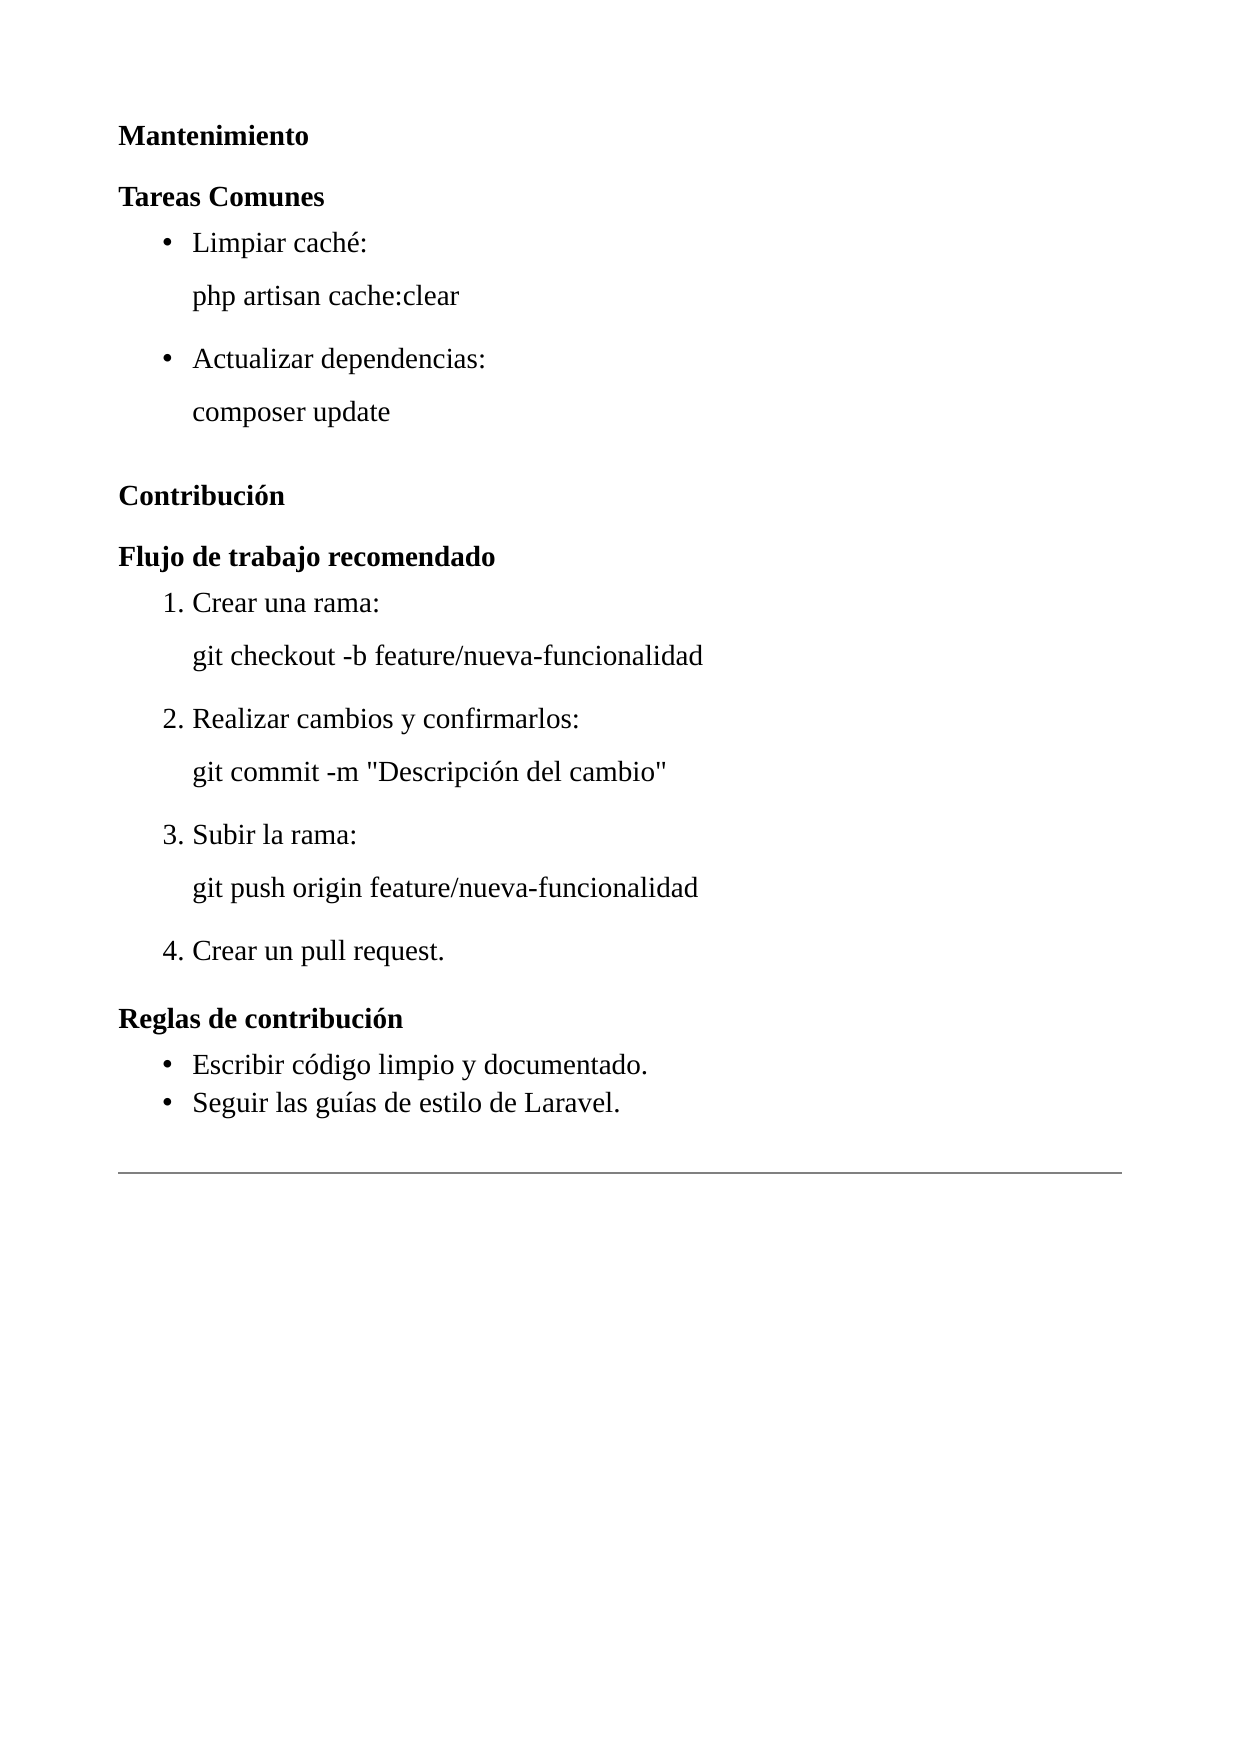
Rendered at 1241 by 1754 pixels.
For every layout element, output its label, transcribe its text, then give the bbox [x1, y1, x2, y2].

list Escribir código limpio y documentado. [162, 1047, 1122, 1081]
subtitle Tareas Comunes [118, 179, 1122, 212]
list Crear una rama: [162, 585, 1122, 618]
subtitle Reglas de contribución [118, 1001, 1122, 1034]
subtitle Mantenimiento [118, 118, 1122, 152]
list git commit -m "Descripción del cambio" [162, 754, 1122, 788]
subtitle Flujo de trabajo recomendado [118, 539, 1122, 572]
subtitle Contribución [118, 478, 1122, 512]
list Crear un pull request. [162, 933, 1122, 967]
list Limpiar caché: [162, 225, 1122, 258]
list Seguir las guías de estilo de Laravel. [162, 1086, 1122, 1119]
list Actualizar dependencias: [162, 341, 1122, 375]
list Subir la rama: [162, 817, 1122, 851]
list Realizar cambios y confirmarlos: [162, 701, 1122, 734]
list git checkout -b feature/nueva-funcionalidad [162, 638, 1122, 671]
list php artisan cache:clear [162, 278, 1122, 312]
list composer update [162, 394, 1122, 428]
list git push origin feature/nueva-funcionalidad [162, 870, 1122, 904]
